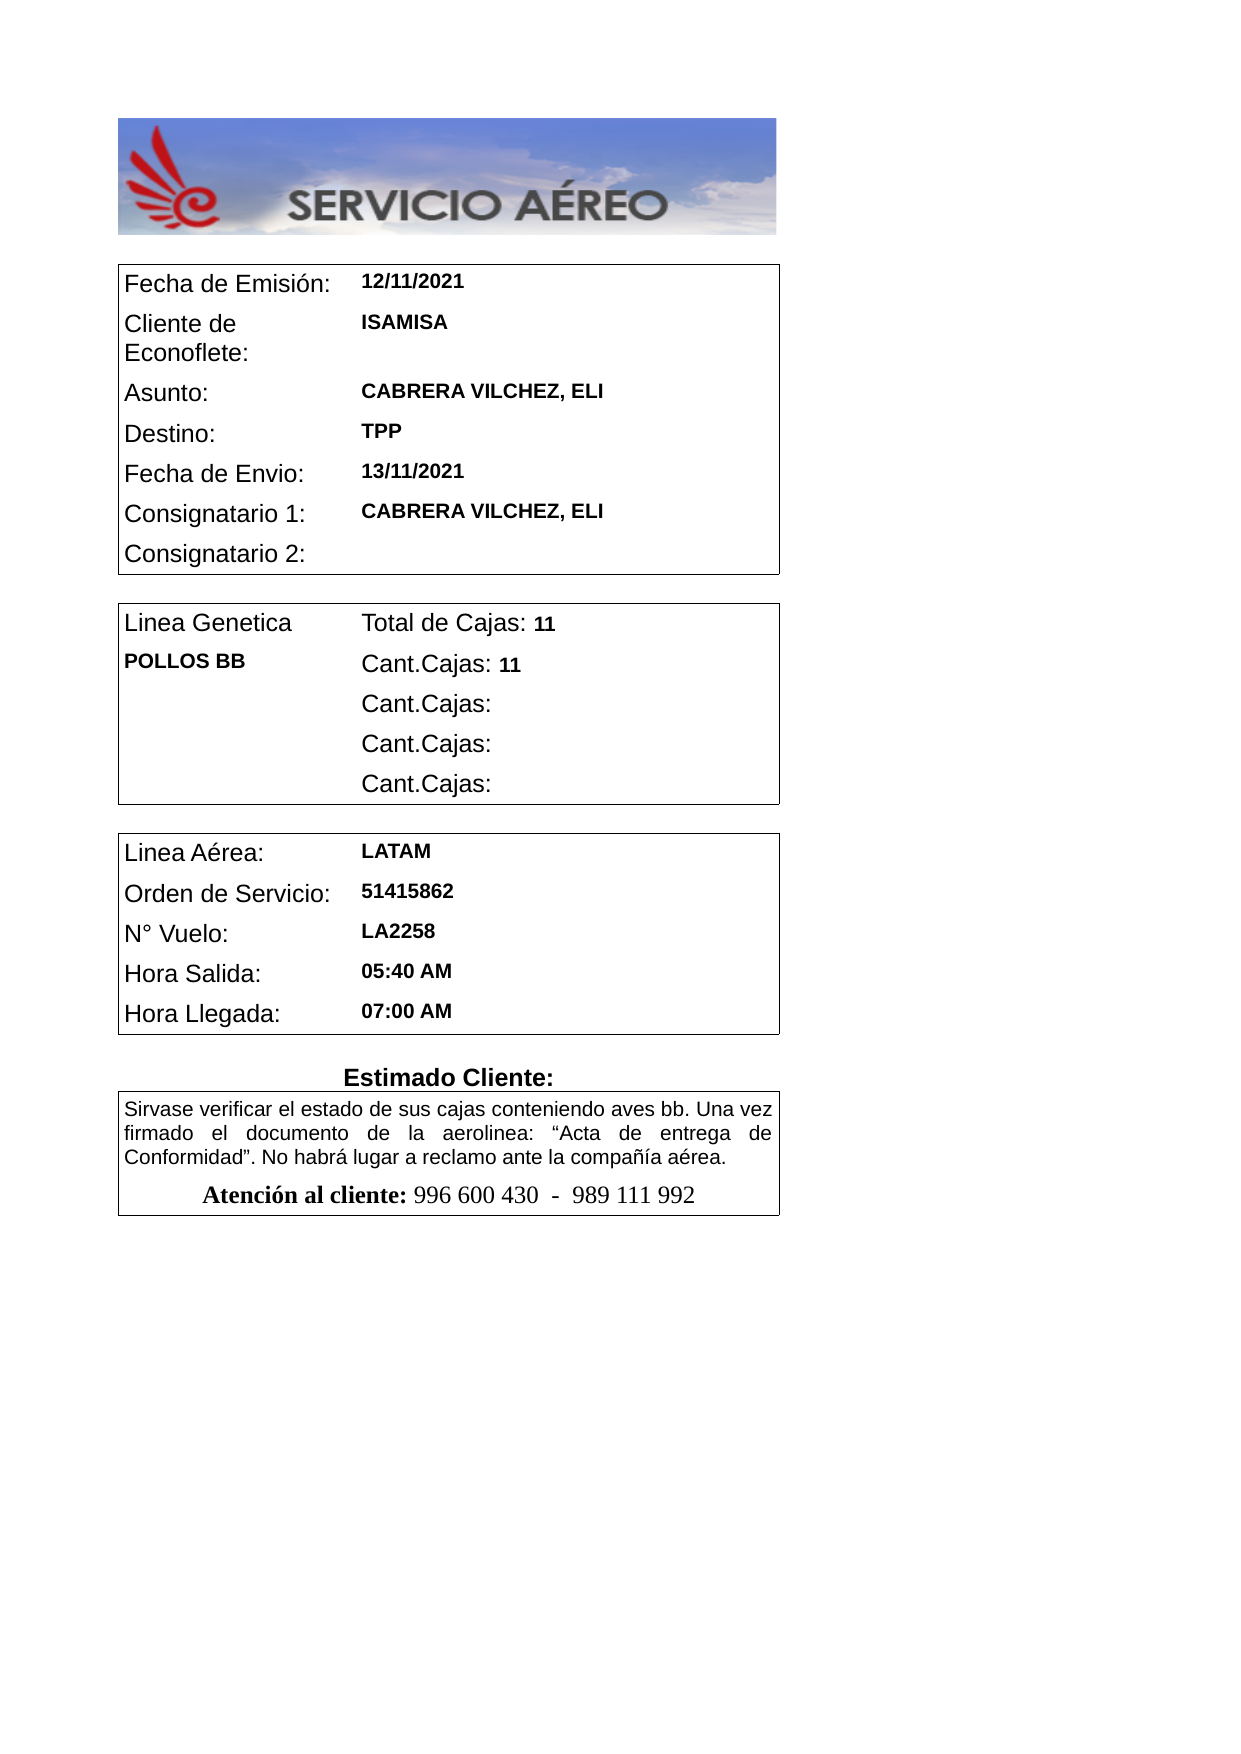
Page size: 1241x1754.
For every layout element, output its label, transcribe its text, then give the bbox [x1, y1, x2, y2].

table_cell [119, 764, 356, 804]
table_cell Estimado Cliente: [118, 1035, 779, 1091]
table_cell Linea Genetica [119, 604, 356, 643]
table_cell Cliente de Econoflete: [119, 304, 356, 373]
table_cell Linea Aérea: [119, 834, 356, 873]
table_cell [118, 805, 356, 833]
table_cell CABRERA VILCHEZ, ELI [356, 493, 779, 533]
table_cell Cant.Cajas: 11 [356, 643, 779, 683]
table_cell Asunto: [119, 373, 356, 413]
table_cell TPP [356, 413, 779, 453]
table_cell CABRERA VILCHEZ, ELI [356, 373, 779, 413]
table_cell LATAM [356, 834, 779, 873]
table_cell [118, 575, 356, 603]
table_cell N° Vuelo: [119, 913, 356, 953]
table_cell Hora Salida: [119, 953, 356, 993]
table_cell Destino: [119, 413, 356, 453]
table_cell Atención al cliente: 996 600 430 - 989 111 992 [119, 1175, 779, 1215]
table_cell Consignatario 1: [119, 493, 356, 533]
table_cell [119, 723, 356, 763]
table_cell [119, 683, 356, 723]
table_header Fecha de Emisión: [119, 265, 356, 304]
table_cell Orden de Servicio: [119, 873, 356, 913]
table_cell 05:40 AM [356, 953, 779, 993]
picture [118, 118, 777, 235]
table_cell [356, 575, 779, 603]
table_cell 07:00 AM [356, 994, 779, 1034]
table_cell [356, 534, 779, 574]
table_cell ISAMISA [356, 304, 779, 373]
table_cell Cant.Cajas: [356, 764, 779, 804]
table_header 12/11/2021 [356, 265, 779, 304]
table_cell 13/11/2021 [356, 453, 779, 493]
table_cell Cant.Cajas: [356, 683, 779, 723]
table_cell [356, 805, 779, 833]
table_cell LA2258 [356, 913, 779, 953]
table_cell POLLOS BB [119, 643, 356, 683]
table_cell Fecha de Envio: [119, 453, 356, 493]
table_cell Sirvase verificar el estado de sus cajas conteniendo aves bb. Una vez firmado el documento de la aerolinea: “Acta de entrega de Conformidad”. No habrá lugar a reclamo ante la compañía aérea. [119, 1092, 779, 1175]
table_cell Hora Llegada: [119, 994, 356, 1034]
table_cell Total de Cajas: 11 [356, 604, 779, 643]
table_cell Consignatario 2: [119, 534, 356, 574]
table_cell 51415862 [356, 873, 779, 913]
table_cell Cant.Cajas: [356, 723, 779, 763]
